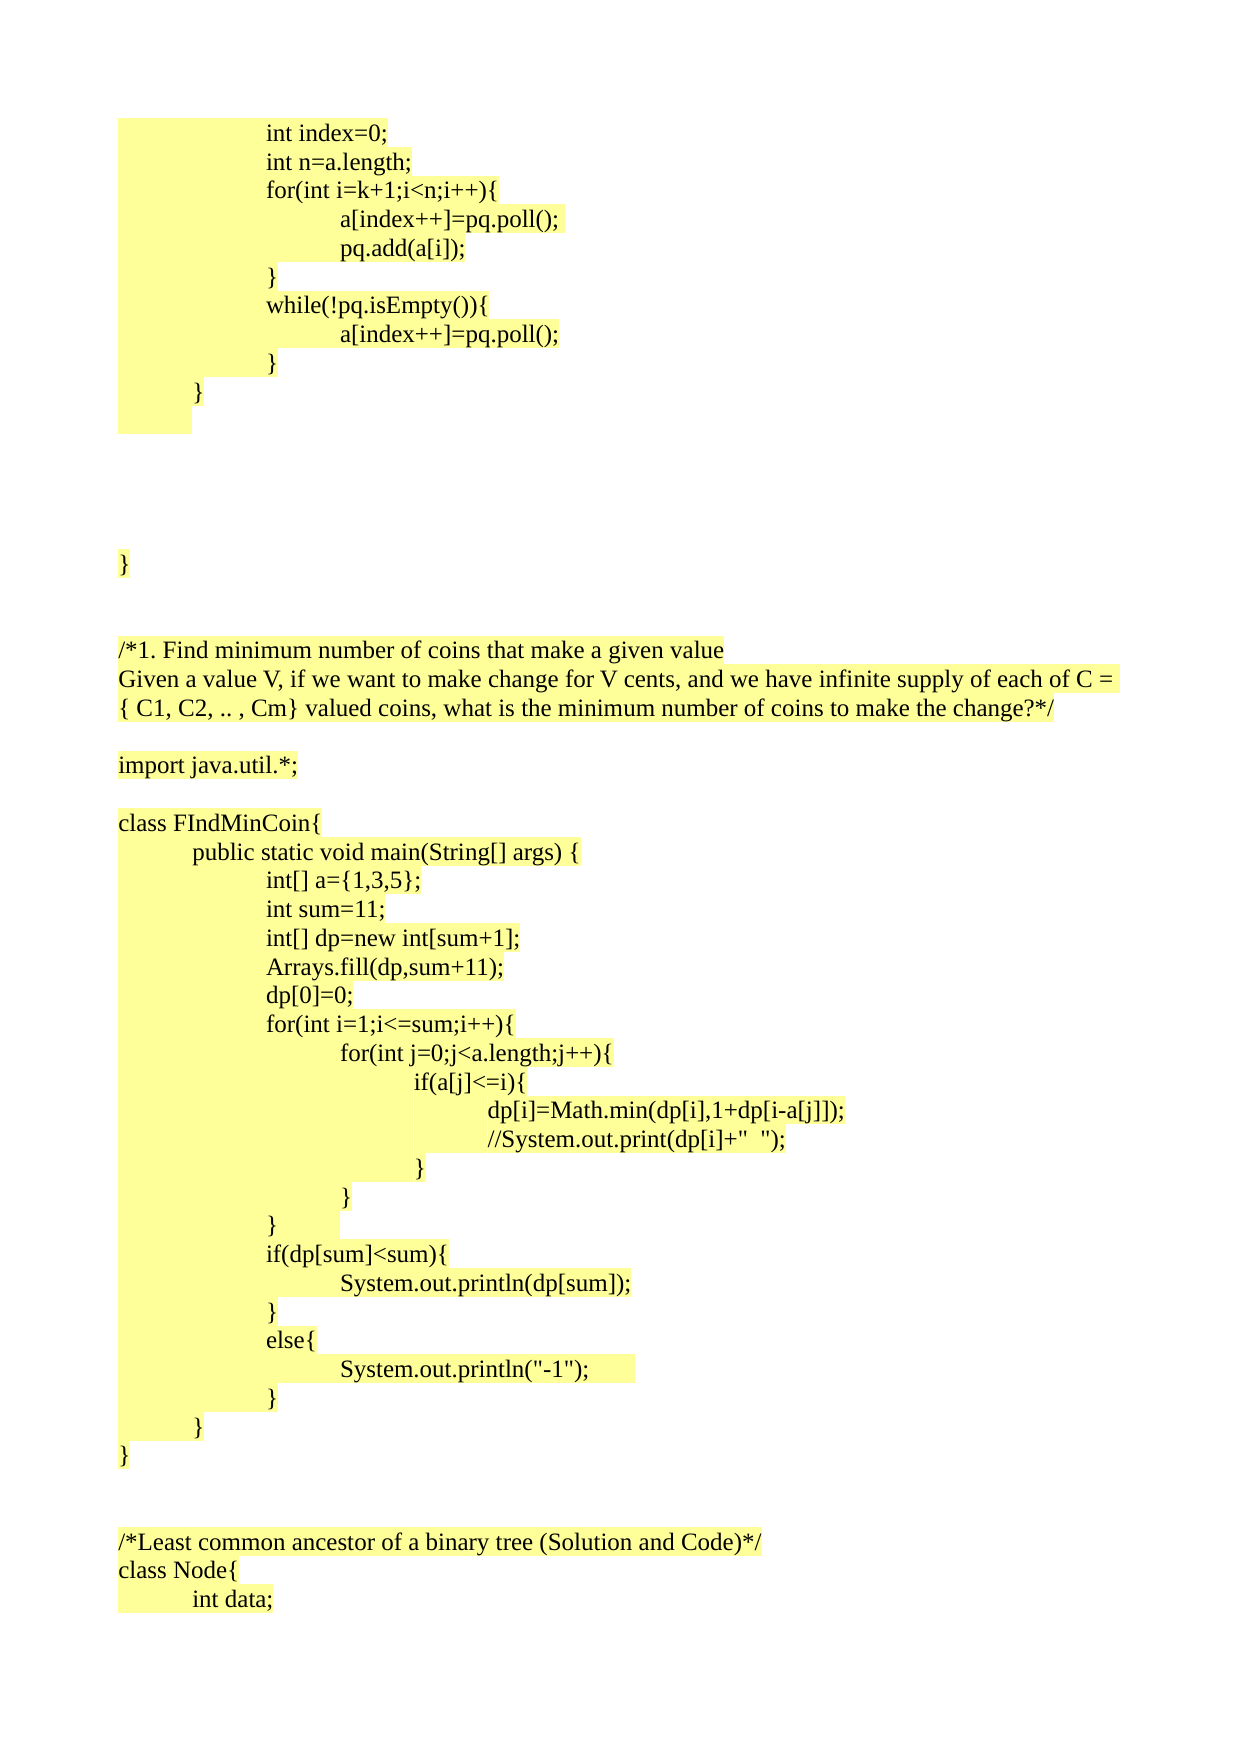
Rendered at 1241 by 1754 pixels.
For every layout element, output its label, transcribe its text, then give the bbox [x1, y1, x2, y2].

text int[] a={1,3,5}; [118, 866, 1122, 894]
text /*1. Find minimum number of coins that make a given value [118, 636, 1122, 664]
text } [118, 1383, 1122, 1412]
text public static void main(String[] args) { [118, 837, 1122, 866]
text if(dp[sum]<sum){ [118, 1239, 1122, 1268]
text for(int j=0;j<a.length;j++){ [118, 1038, 1122, 1067]
text a[index++]=pq.poll(); [118, 319, 1122, 348]
text /*Least common ancestor of a binary tree (Solution and Code)*/ [118, 1527, 1122, 1556]
text int[] dp=new int[sum+1]; [118, 923, 1122, 952]
text } [118, 1211, 1122, 1239]
text } [118, 1182, 1122, 1211]
text } [118, 549, 1122, 578]
text if(a[j]<=i){ [118, 1067, 1122, 1096]
text } [118, 348, 1122, 377]
text int data; [118, 1584, 1122, 1613]
text pq.add(a[i]); [118, 233, 1122, 262]
text Arrays.fill(dp,sum+11); [118, 952, 1122, 981]
text } [118, 262, 1122, 291]
text } [118, 377, 1122, 406]
text int index=0; [118, 118, 1122, 147]
text for(int i=k+1;i<n;i++){ [118, 176, 1122, 204]
text //System.out.print(dp[i]+" "); [118, 1124, 1122, 1153]
text dp[0]=0; [118, 981, 1122, 1009]
text for(int i=1;i<=sum;i++){ [118, 1009, 1122, 1038]
text } [118, 1153, 1122, 1182]
text } [118, 1297, 1122, 1326]
text class Node{ [118, 1556, 1122, 1584]
text else{ [118, 1326, 1122, 1354]
text System.out.println("-1"); [118, 1354, 1122, 1383]
text } [118, 1441, 1122, 1469]
text Given a value V, if we want to make change for V cents, and we have infinite supply of each of C = { C1, C2, .. , Cm} valued coins, what is the minimum number of coins to make the change?*/ [118, 664, 1122, 722]
text System.out.println(dp[sum]); [118, 1268, 1122, 1297]
text class FIndMinCoin{ [118, 808, 1122, 837]
text import java.util.*; [118, 751, 1122, 779]
text dp[i]=Math.min(dp[i],1+dp[i-a[j]]); [118, 1096, 1122, 1124]
text int n=a.length; [118, 147, 1122, 176]
text int sum=11; [118, 894, 1122, 923]
text a[index++]=pq.poll(); [118, 204, 1122, 233]
text while(!pq.isEmpty()){ [118, 291, 1122, 319]
text } [118, 1412, 1122, 1441]
